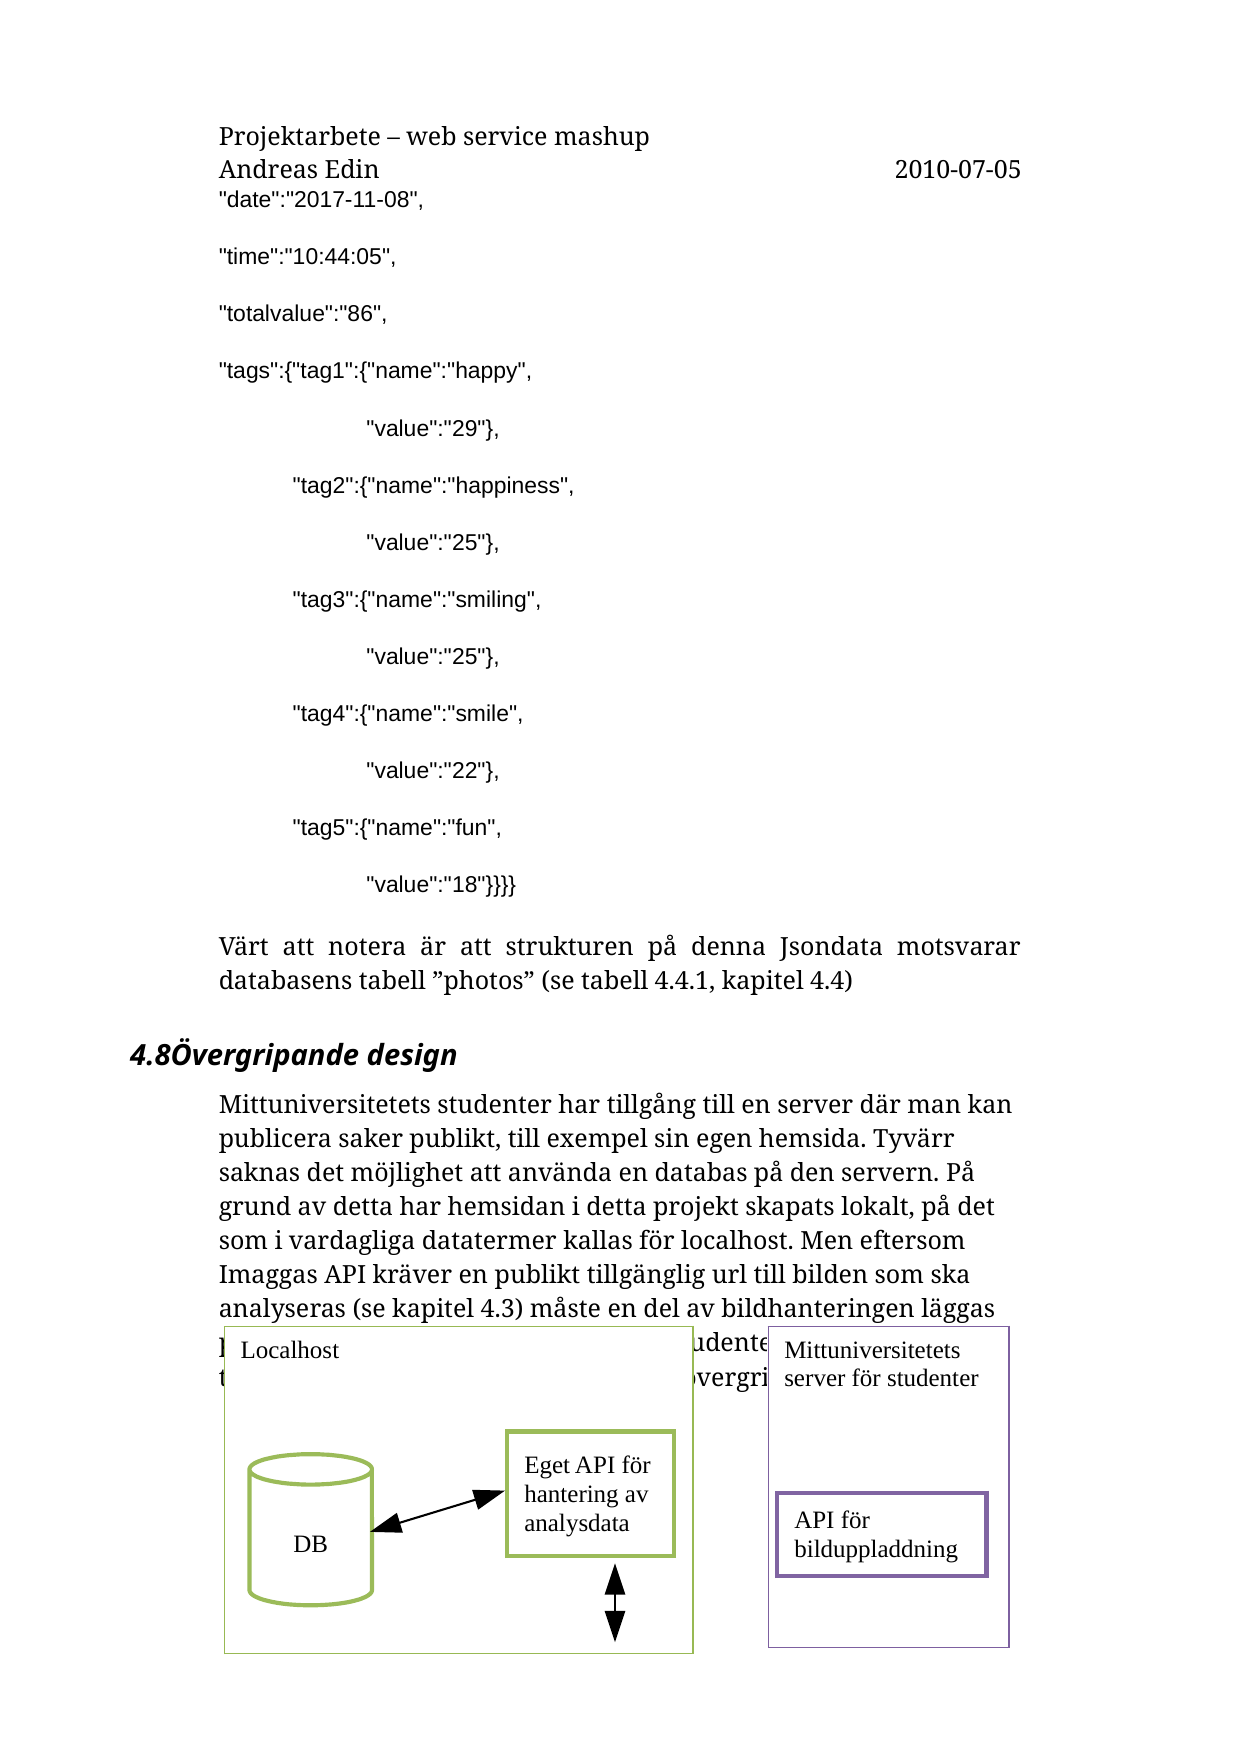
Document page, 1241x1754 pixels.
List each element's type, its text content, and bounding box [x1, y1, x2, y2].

text "value":"25"}, [292, 529, 1022, 555]
subtitle Övergripande design [130, 1034, 1022, 1073]
text Eget API för hantering av analysdata [524, 1451, 657, 1537]
text "value":"18"}}}} [292, 871, 1022, 898]
text "tag4":{"name":"smile", [292, 700, 1022, 726]
text Mittuniversitetets studenter har tillgång till en server där man kan publicera saker publikt, till exempel sin egen hemsida. Tyvärr saknas det möjlighet att använda en databas på den servern. På grund av detta har hemsidan i detta projekt skapats lokalt, på det som i vardagliga datatermer kallas för localhost. Men eftersom Imaggas API kräver en publikt tillgänglig url till bilden som ska analyseras (se kapitel 4.3) måste en del av bildhanteringen läggas på den server hos Mittuniversitet där studenter har en publikt tillgänglig mapp. I figur 4.5.1 visas den övergripande designen. [225, 1327, 692, 1653]
text "totalvalue":"86", [218, 300, 1022, 327]
text "date":"2017-11-08", [218, 186, 1022, 213]
text "value":"29"}, [292, 414, 1022, 441]
text "tag5":{"name":"fun", [292, 814, 1022, 841]
text "time":"10:44:05", [218, 243, 1022, 270]
text "value":"25"}, [292, 643, 1022, 669]
text API för bilduppladdning [794, 1506, 969, 1563]
text Värt att notera är att strukturen på denna Jsondata motsvarar databasens tabell ”photos” (se tabell 4.4.1, kapitel 4.4) [218, 928, 1022, 996]
text Localhost [240, 1335, 677, 1363]
text DB [293, 1529, 333, 1558]
text "value":"22"}, [292, 757, 1022, 783]
text "tags":{"tag1":{"name":"happy", [218, 357, 1022, 384]
text Mittuniversitetets server för studenter [784, 1335, 993, 1392]
text Mittuniversitetets studenter har tillgång till en server där man kan publicera saker publikt, till exempel sin egen hemsida. Tyvärr saknas det möjlighet att använda en databas på den servern. På grund av detta har hemsidan i detta projekt skapats lokalt, på det som i vardagliga datatermer kallas för localhost. Men eftersom Imaggas API kräver en publikt tillgänglig url till bilden som ska analyseras (se kapitel 4.3) måste en del av bildhanteringen läggas på den server hos Mittuniversitet där studenter har en publikt tillgänglig mapp. I figur 4.5.1 visas den övergripande designen. [769, 1327, 1008, 1647]
text "tag3":{"name":"smiling", [292, 586, 1022, 612]
text Mittuniversitetets studenter har tillgång till en server där man kan publicera saker publikt, till exempel sin egen hemsida. Tyvärr saknas det möjlighet att använda en databas på den servern. På grund av detta har hemsidan i detta projekt skapats lokalt, på det som i vardagliga datatermer kallas för localhost. Men eftersom Imaggas API kräver en publikt tillgänglig url till bilden som ska analyseras (se kapitel 4.3) måste en del av bildhanteringen läggas på den server hos Mittuniversitet där studenter har en publikt tillgänglig mapp. I figur 4.5.1 visas den övergripande designen. [218, 1087, 1022, 1648]
text "tag2":{"name":"happiness", [218, 472, 1022, 498]
